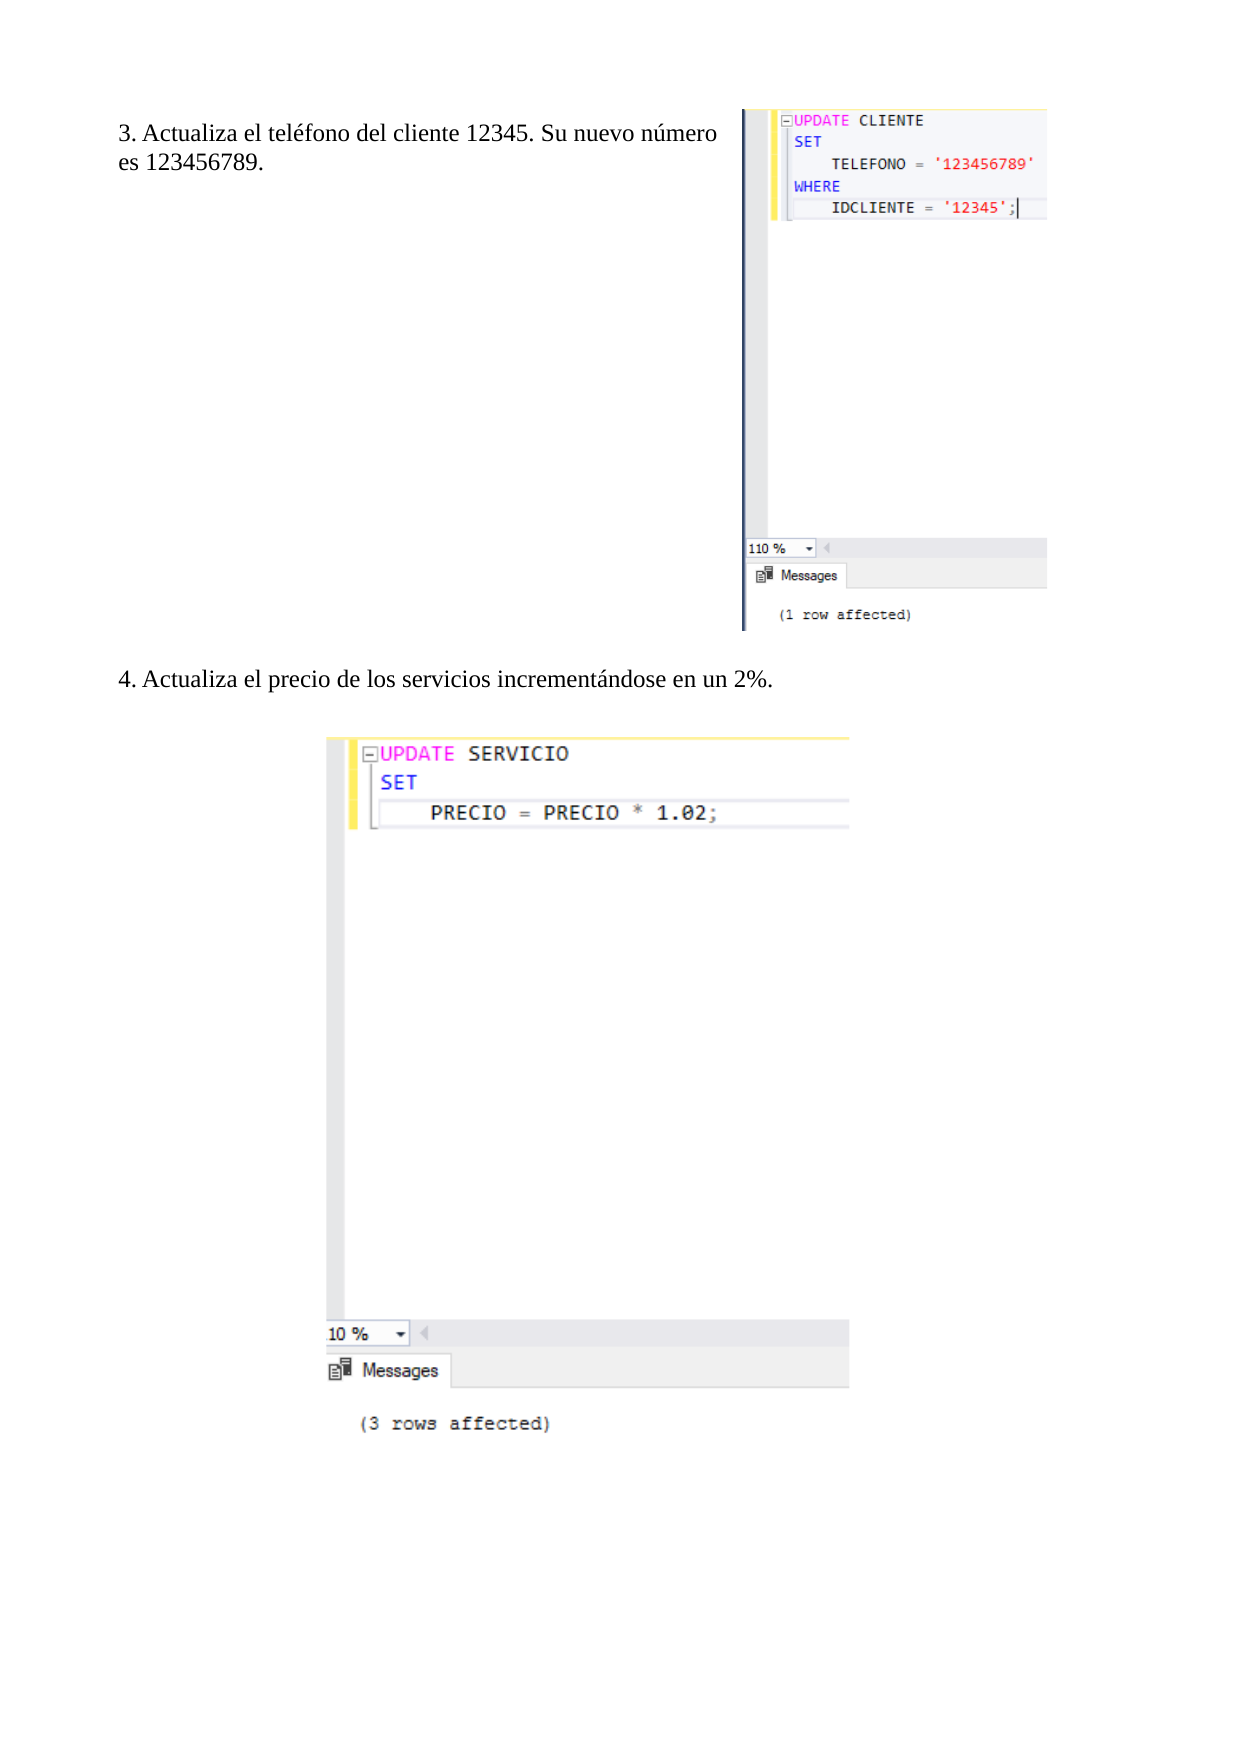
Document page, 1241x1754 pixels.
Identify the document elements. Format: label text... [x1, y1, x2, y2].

text 4. Actualiza el precio de los servicios incrementándose en un 2%. [118, 664, 1122, 693]
picture [326, 737, 850, 1457]
picture [742, 109, 1048, 631]
text [1048, 118, 1122, 176]
text 3. Actualiza el teléfono del cliente 12345. Su nuevo número es 123456789. [118, 118, 742, 176]
